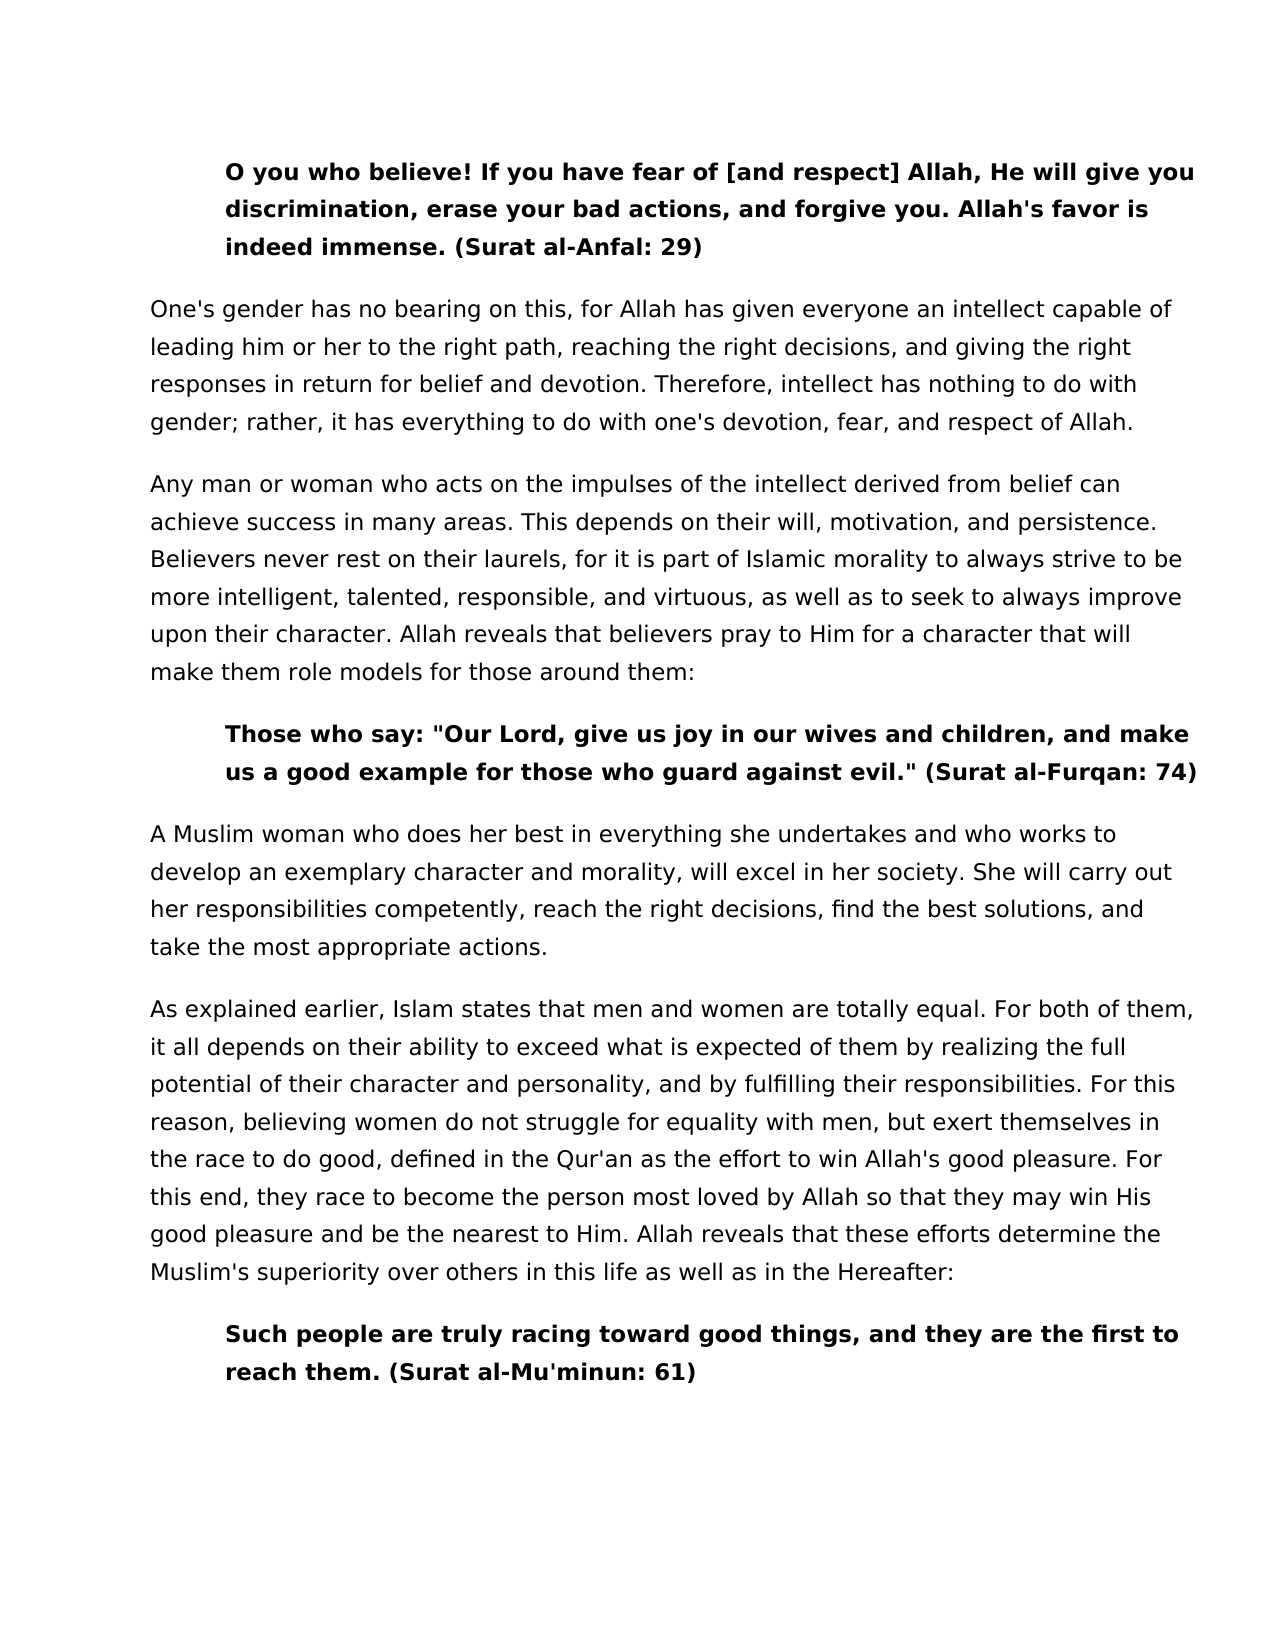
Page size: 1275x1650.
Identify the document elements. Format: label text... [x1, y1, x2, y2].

text Those who say: "Our Lord, give us joy in our wives and children, and make us a good example for those who guard against evil." (Surat al-Furqan: 74) [225, 712, 1200, 787]
text One's gender has no bearing on this, for Allah has given everyone an intellect capable of leading him or her to the right path, reaching the right decisions, and giving the right responses in return for belief and devotion. Therefore, intellect has nothing to do with gender; rather, it has everything to do with one's devotion, fear, and respect of Allah. [150, 287, 1200, 437]
text O you who believe! If you have fear of [and respect] Allah, He will give you discrimination, erase your bad actions, and forgive you. Allah's favor is indeed immense. (Surat al-Anfal: 29) [225, 150, 1200, 262]
text Any man or woman who acts on the impulses of the intellect derived from belief can achieve success in many areas. This depends on their will, motivation, and persistence. Believers never rest on their laurels, for it is part of Islamic morality to always strive to be more intelligent, talented, responsible, and virtuous, as well as to seek to always improve upon their character. Allah reveals that believers pray to Him for a character that will make them role models for those around them: [150, 462, 1200, 687]
text A Muslim woman who does her best in everything she undertakes and who works to develop an exemplary character and morality, will excel in her society. She will carry out her responsibilities competently, reach the right decisions, find the best solutions, and take the most appropriate actions. [150, 812, 1200, 962]
text As explained earlier, Islam states that men and women are totally equal. For both of them, it all depends on their ability to exceed what is expected of them by realizing the full potential of their character and personality, and by fulfilling their responsibilities. For this reason, believing women do not struggle for equality with men, but exert themselves in the race to do good, defined in the Qur'an as the effort to win Allah's good pleasure. For this end, they race to become the person most loved by Allah so that they may win His good pleasure and be the nearest to Him. Allah reveals that these efforts determine the Muslim's superiority over others in this life as well as in the Hereafter: [150, 987, 1200, 1287]
text Such people are truly racing toward good things, and they are the first to reach them. (Surat al-Mu'minun: 61) [225, 1312, 1200, 1387]
